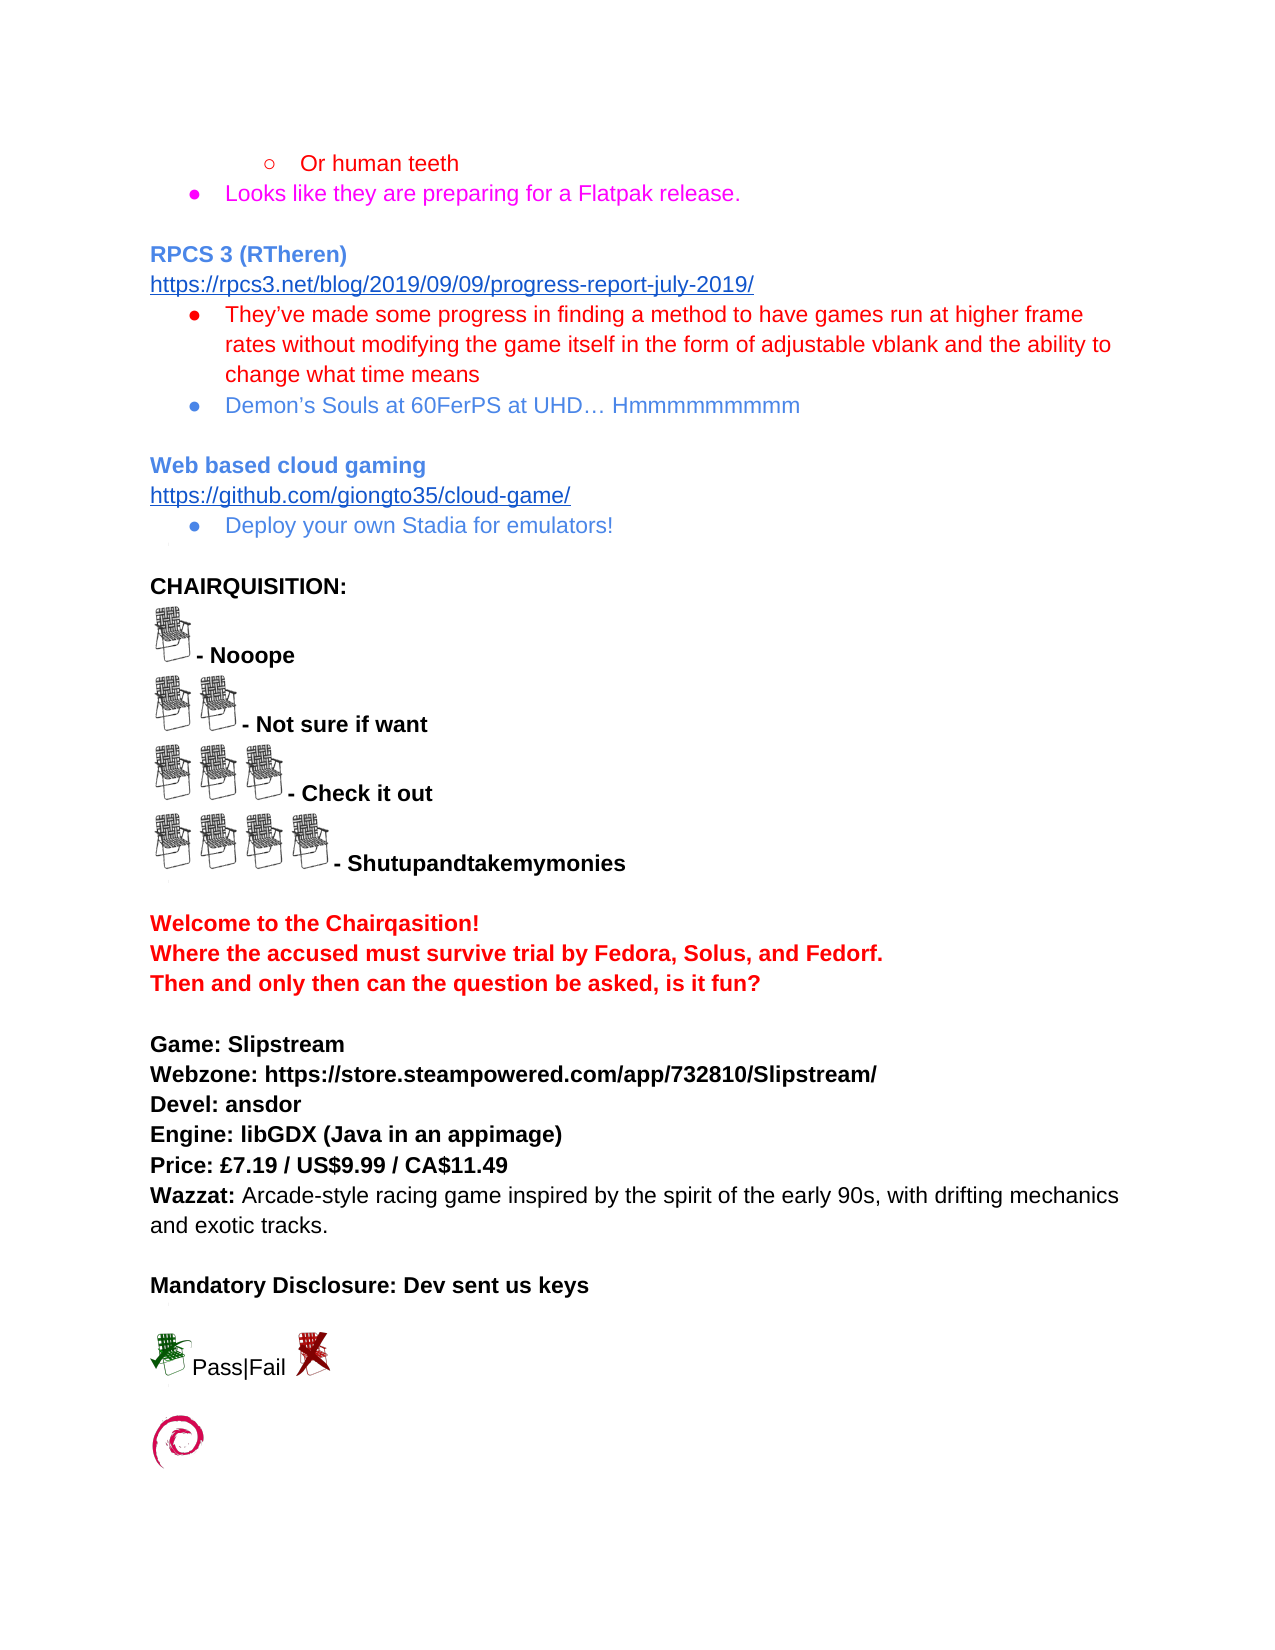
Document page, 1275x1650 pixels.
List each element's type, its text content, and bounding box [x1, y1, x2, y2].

text Devel: ansdor [150, 1091, 1125, 1118]
text Webzone: https://store.steampowered.com/app/732810/Slipstream/ [150, 1061, 1125, 1087]
text Welcome to the Chairqasition! [150, 910, 1125, 936]
picture [150, 1414, 206, 1470]
text Wazzat: Arcade-style racing game inspired by the spirit of the early 90s, with drifting mechanics and exotic tracks. [150, 1182, 1125, 1238]
text Game: Slipstream [150, 1031, 1125, 1057]
text [206, 1414, 1125, 1469]
text RPCS 3 (RTheren) [150, 241, 1125, 267]
text - Check it out [150, 741, 1125, 807]
list Looks like they are preparing for a Flatpak release. [187, 180, 1125, 207]
text Web based cloud gaming [150, 452, 1125, 478]
text - Shutupandtakemymonies [150, 811, 1125, 876]
picture [150, 741, 288, 802]
picture [150, 672, 242, 733]
list They’ve made some progress in finding a method to have games run at higher frame rates without modifying the game itself in the form of adjustable vblank and the ability to change what time means [187, 301, 1125, 388]
text - Not sure if want [150, 672, 1125, 738]
text Price: £7.19 / US$9.99 / CA$11.49 [150, 1152, 1125, 1178]
text CHAIRQUISITION: - Nooope [150, 573, 1125, 668]
text Engine: libGDX (Java in an appimage) [150, 1121, 1125, 1148]
text Pass|Fail [150, 1333, 1125, 1380]
picture [292, 1332, 335, 1376]
text https://rpcs3.net/blog/2019/09/09/progress-report-july-2019/ [150, 271, 1125, 297]
list Deploy your own Stadia for emulators! [187, 512, 1125, 539]
picture [150, 810, 334, 871]
text Mandatory Disclosure: Dev sent us keys [150, 1272, 1125, 1299]
list Or human teeth [262, 150, 1125, 176]
text Then and only then can the question be asked, is it fun? [150, 970, 1125, 997]
text Where the accused must survive trial by Fedora, Solus, and Fedorf. [150, 940, 1125, 967]
picture [150, 1333, 192, 1376]
list Demon’s Souls at 60FerPS at UHD… Hmmmmmmmmm [187, 392, 1125, 418]
text https://github.com/giongto35/cloud-game/ [150, 482, 1125, 509]
picture [150, 603, 196, 664]
